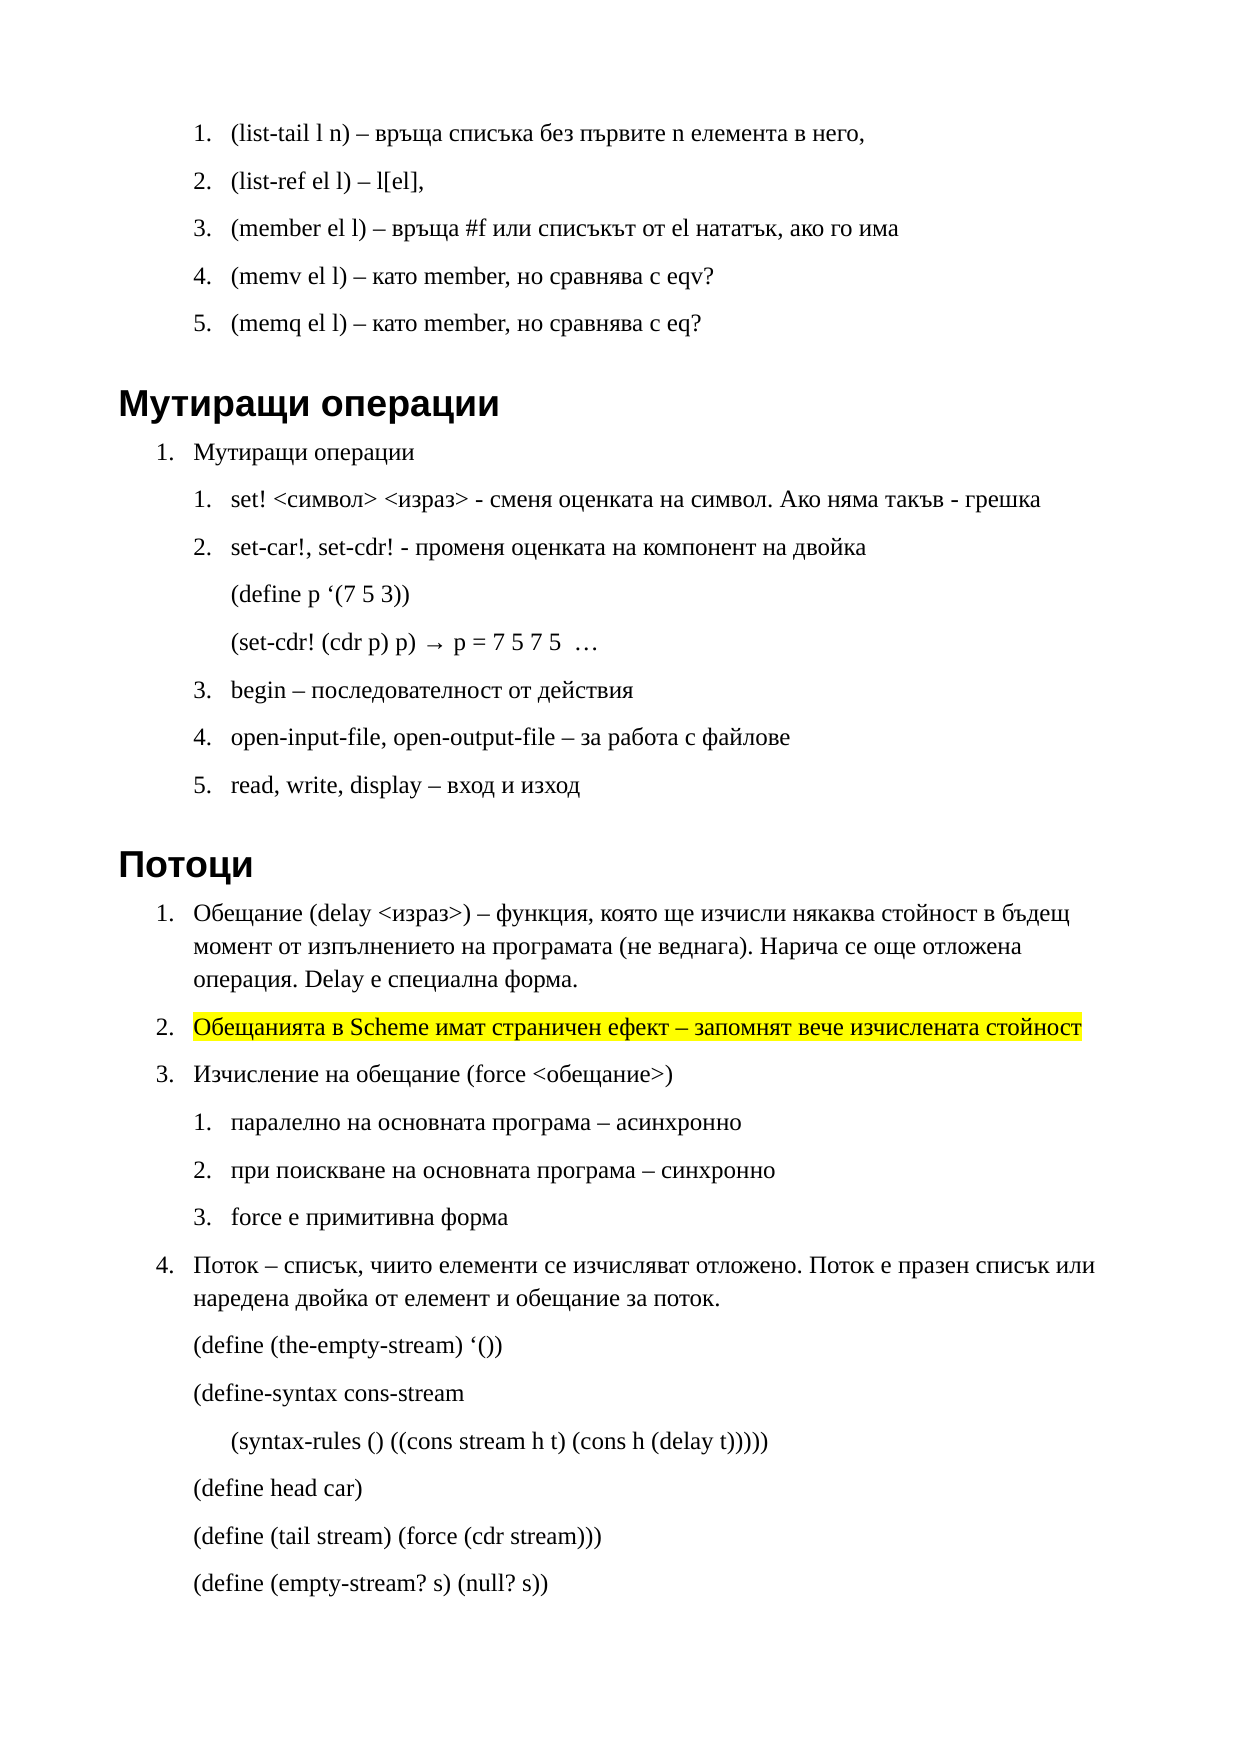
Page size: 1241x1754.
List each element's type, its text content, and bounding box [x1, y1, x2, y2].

list (define (empty-stream? s) (null? s)) [156, 1568, 1122, 1597]
list Обещание (delay <израз>) – функция, която ще изчисли някаква стойност в бъдещ момент от изпълнението на програмата (не веднага). Нарича се още отложена операция. Delay е специална форма. [156, 898, 1122, 993]
list (define head car) [156, 1473, 1122, 1502]
list Изчисление на обещание (force <обещание>) [156, 1059, 1122, 1088]
list force е примитивна форма [193, 1202, 1122, 1231]
list при поискване на основната програма – синхронно [193, 1155, 1122, 1183]
list (define-syntax cons-stream [156, 1378, 1122, 1407]
list set-car!, set-cdr! - променя оценката на компонент на двойка [193, 532, 1122, 561]
list begin – последователност от действия [193, 675, 1122, 703]
list Поток – списък, чиито елементи се изчисляват отложено. Поток е празен списък или наредена двойка от елемент и обещание за поток. [156, 1250, 1122, 1312]
list паралелно на основната програма – асинхронно [193, 1107, 1122, 1136]
list read, write, display – вход и изход [193, 770, 1122, 799]
list open-input-file, open-output-file – за работа с файлове [193, 722, 1122, 751]
list Мутиращи операции [156, 437, 1122, 466]
list (member el l) – връща #f или списъкът от el нататък, ако го има [193, 213, 1122, 242]
list Обещанията в Scheme имат страничен ефект – запомнят вече изчислената стойност [156, 1012, 1122, 1041]
list (list-tail l n) – връща списъка без първите n елемента в него, [193, 118, 1122, 147]
list (define (the-empty-stream) ‘()) [156, 1331, 1122, 1359]
list set! <символ> <израз> - сменя оценката на символ. Ако няма такъв - грешка [193, 484, 1122, 513]
list (set-cdr! (cdr p) p) → p = 7 5 7 5 … [193, 627, 1122, 656]
list (list-ref el l) – l[el], [193, 166, 1122, 194]
list (memv el l) – като member, но сравнява с eqv? [193, 261, 1122, 290]
list (define (tail stream) (force (cdr stream))) [156, 1521, 1122, 1550]
subtitle Потоци [118, 843, 1122, 886]
list (define p ‘(7 5 3)) [193, 579, 1122, 608]
list (memq el l) – като member, но сравнява с eq? [193, 308, 1122, 337]
list (syntax-rules () ((cons stream h t) (cons h (delay t))))) [193, 1426, 1122, 1454]
subtitle Мутиращи операции [118, 381, 1122, 424]
